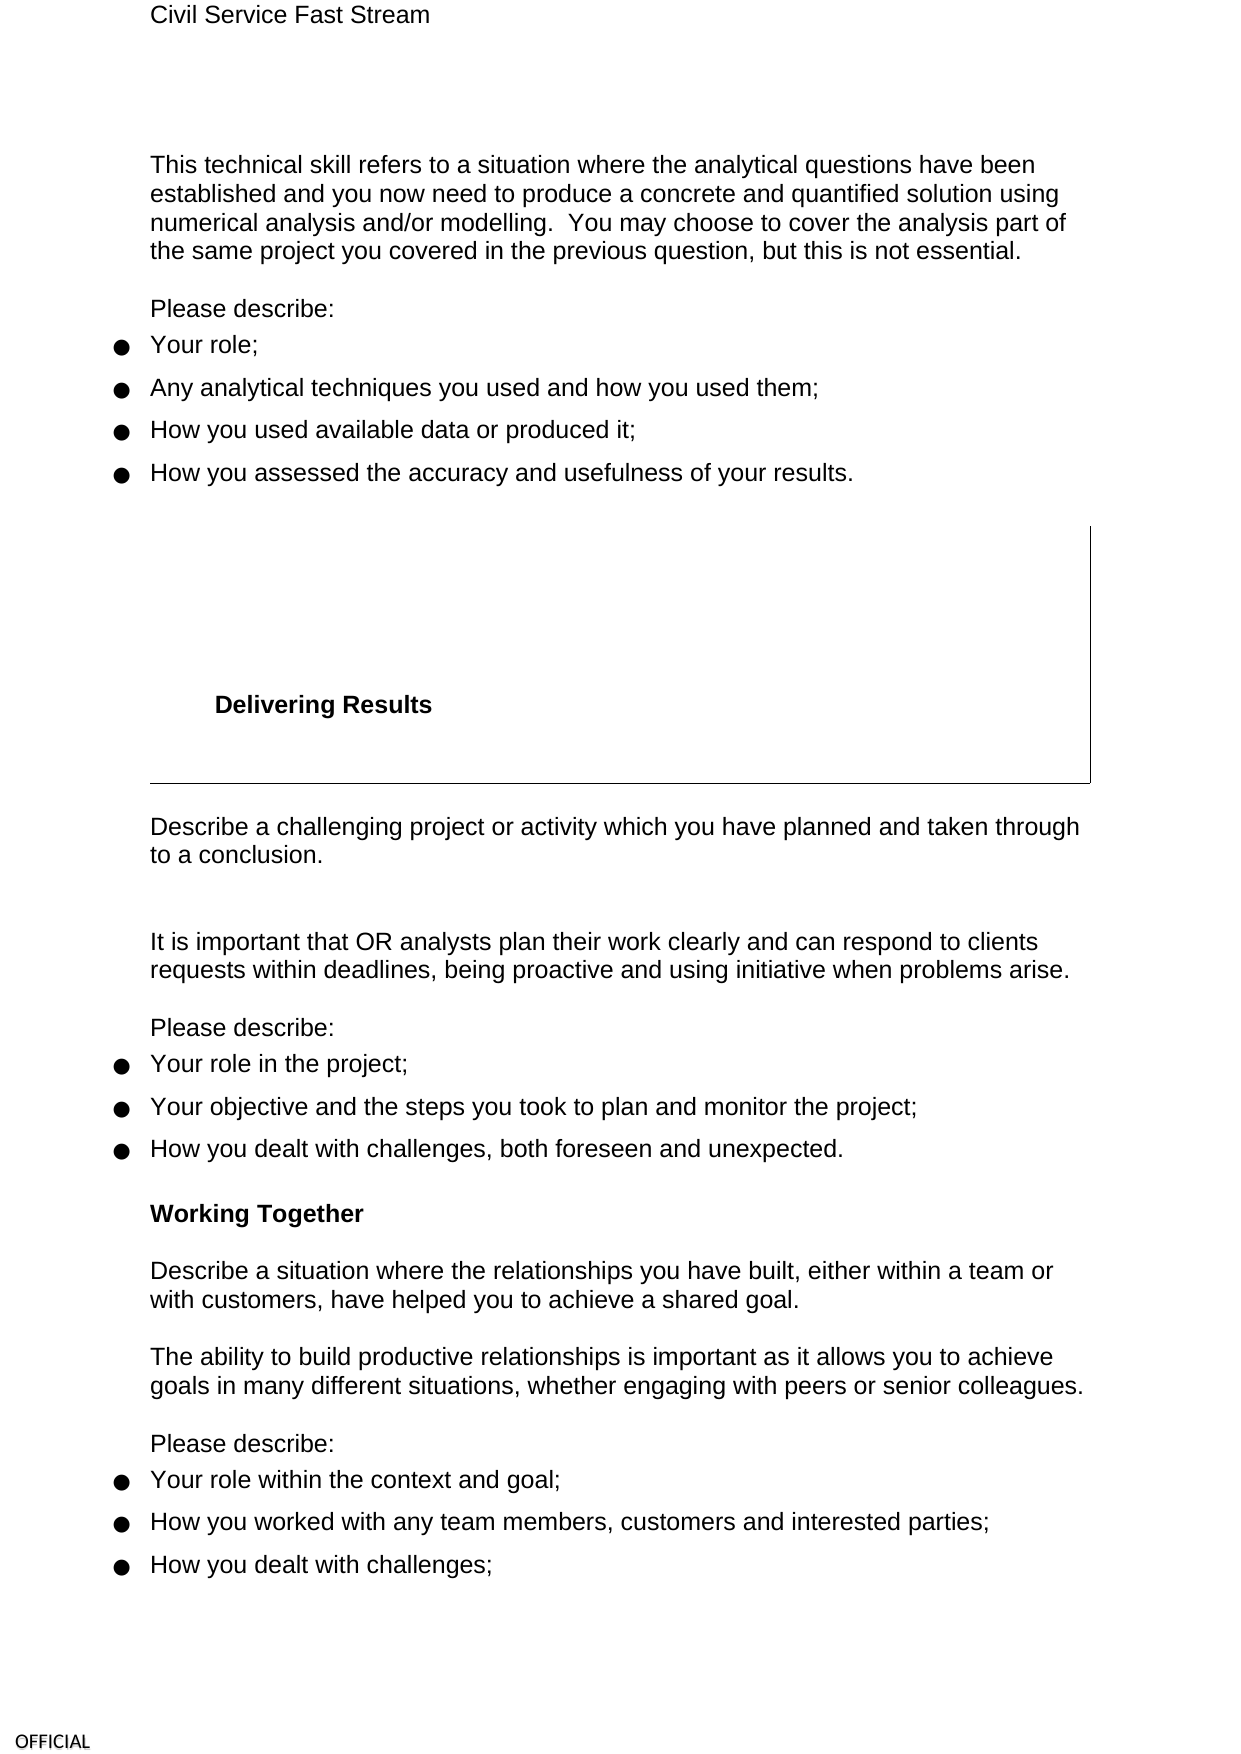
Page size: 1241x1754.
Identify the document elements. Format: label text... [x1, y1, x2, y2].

text Describe a challenging project or activity which you have planned and taken through to a conclusion. [150, 812, 1090, 869]
text The ability to build productive relationships is important as it allows you to achieve goals in many different situations, whether engaging with peers or senior colleagues. [150, 1342, 1090, 1400]
list How you used available data or produced it; [112, 408, 1090, 451]
text Describe a situation where the relationships you have built, either within a team or with customers, have helped you to achieve a shared goal. [150, 1256, 1090, 1313]
text Please describe: [150, 1013, 1090, 1042]
text Please describe: [150, 1428, 1090, 1457]
list How you worked with any team members, customers and interested parties; [112, 1500, 1090, 1543]
text Please describe: [150, 294, 1090, 322]
list How you dealt with challenges; [112, 1543, 1090, 1585]
list Any analytical techniques you used and how you used them; [112, 365, 1090, 408]
subtitle Delivering Results [150, 625, 1090, 783]
list How you dealt with challenges, both foreseen and unexpected. [112, 1127, 1090, 1170]
text It is important that OR analysts plan their work clearly and can respond to clients requests within deadlines, being proactive and using initiative when problems arise. [150, 927, 1090, 984]
text This technical skill refers to a situation where the analytical questions have been established and you now need to produce a concrete and quantified solution using numerical analysis and/or modelling. You may choose to cover the analysis part of the same project you covered in the previous question, but this is not essential. [150, 150, 1090, 265]
text Working Together [150, 1198, 1090, 1227]
list Your role in the project; [112, 1042, 1090, 1084]
list Your objective and the steps you took to plan and monitor the project; [112, 1084, 1090, 1127]
list Your role; [112, 322, 1090, 365]
list Your role within the context and goal; [112, 1457, 1090, 1500]
list How you assessed the accuracy and usefulness of your results. [112, 451, 1090, 493]
